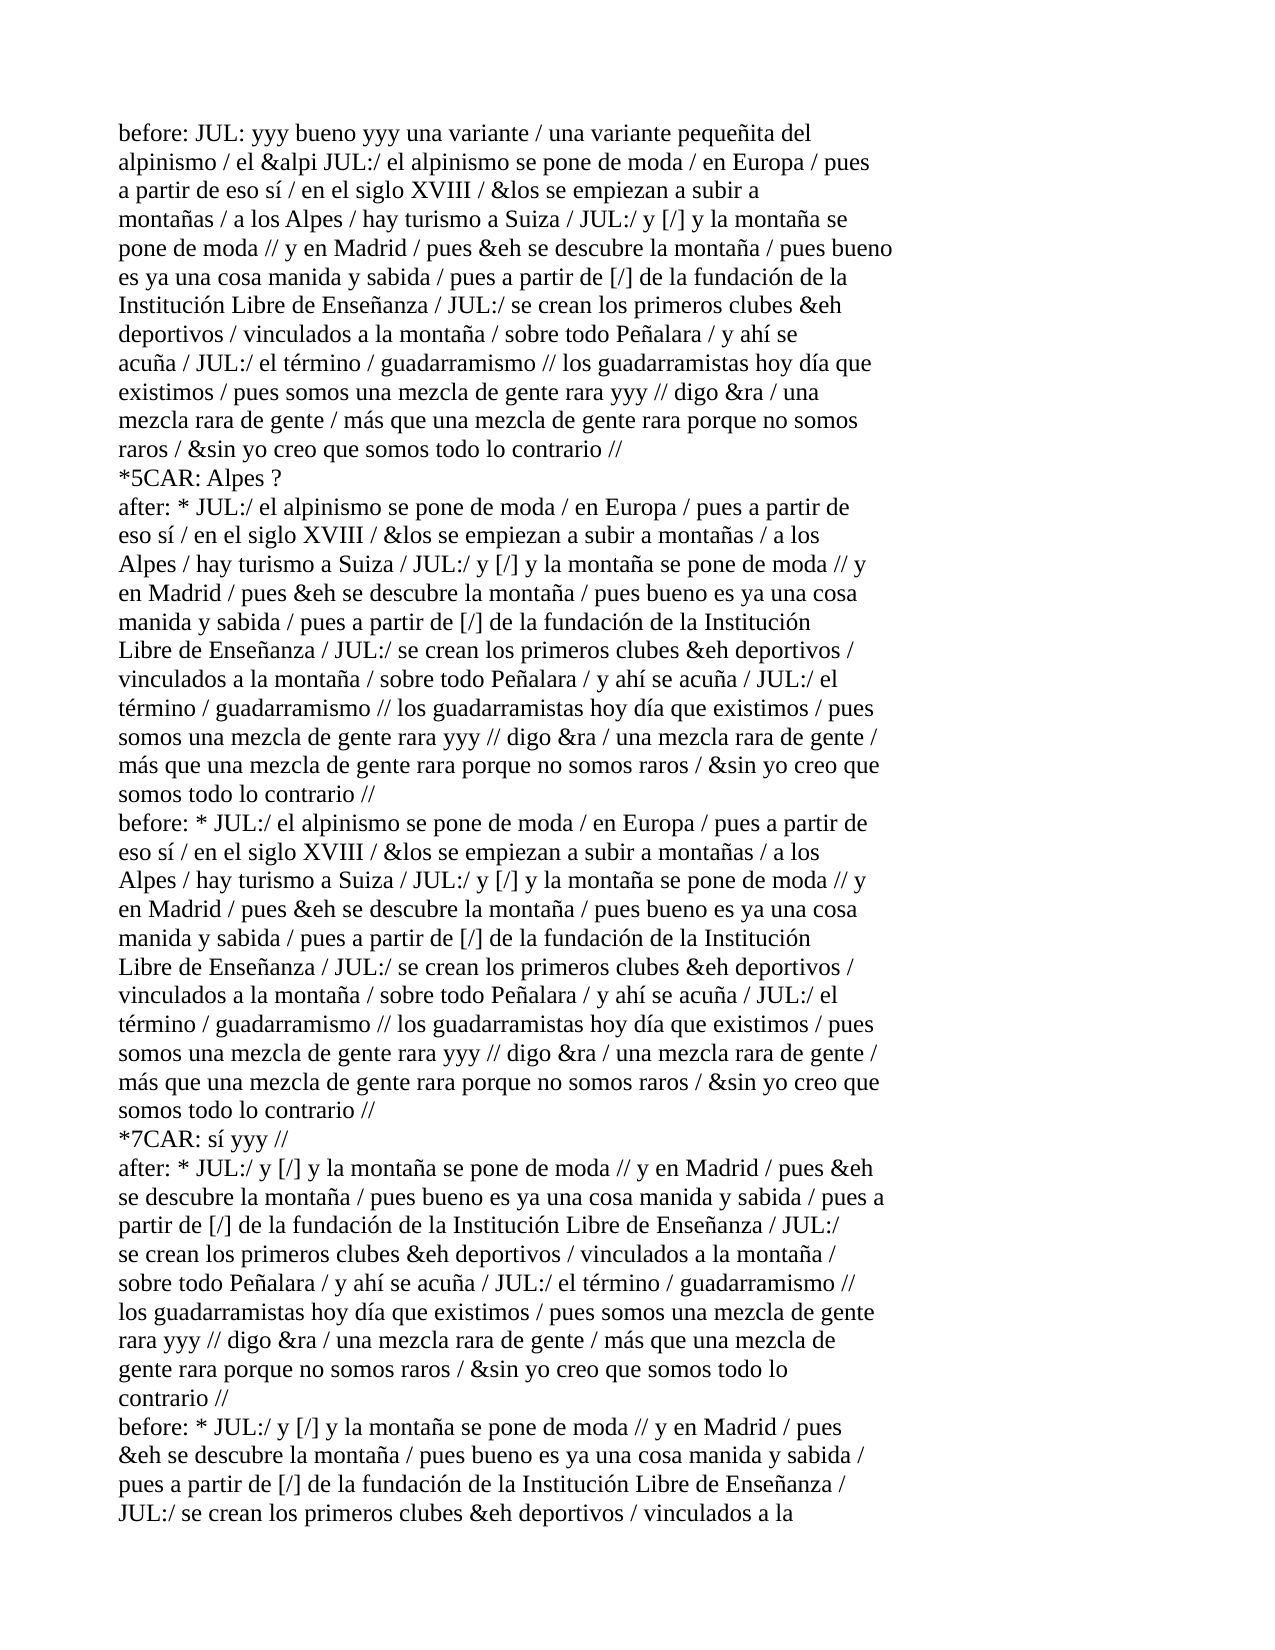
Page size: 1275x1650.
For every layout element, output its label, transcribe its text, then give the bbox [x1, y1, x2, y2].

text manida y sabida / pues a partir de [/] de la fundación de la Institución [118, 607, 1157, 636]
text pone de moda // y en Madrid / pues &eh se descubre la montaña / pues bueno [118, 233, 1157, 262]
text Libre de Enseñanza / JUL:/ se crean los primeros clubes &eh deportivos / [118, 952, 1157, 981]
text eso sí / en el siglo XVIII / &los se empiezan a subir a montañas / a los [118, 521, 1157, 549]
text los guadarramistas hoy día que existimos / pues somos una mezcla de gente [118, 1297, 1157, 1326]
text after: * JUL:/ y [/] y la montaña se pone de moda // y en Madrid / pues &eh [118, 1153, 1157, 1182]
text rara yyy // digo &ra / una mezcla rara de gente / más que una mezcla de [118, 1326, 1157, 1354]
text Libre de Enseñanza / JUL:/ se crean los primeros clubes &eh deportivos / [118, 636, 1157, 664]
text montañas / a los Alpes / hay turismo a Suiza / JUL:/ y [/] y la montaña se [118, 204, 1157, 233]
text &eh se descubre la montaña / pues bueno es ya una cosa manida y sabida / [118, 1441, 1157, 1469]
text Alpes / hay turismo a Suiza / JUL:/ y [/] y la montaña se pone de moda // y [118, 549, 1157, 578]
text Institución Libre de Enseñanza / JUL:/ se crean los primeros clubes &eh [118, 291, 1157, 319]
text término / guadarramismo // los guadarramistas hoy día que existimos / pues [118, 693, 1157, 722]
text se crean los primeros clubes &eh deportivos / vinculados a la montaña / [118, 1239, 1157, 1268]
text eso sí / en el siglo XVIII / &los se empiezan a subir a montañas / a los [118, 837, 1157, 866]
text partir de [/] de la fundación de la Institución Libre de Enseñanza / JUL:/ [118, 1211, 1157, 1239]
text vinculados a la montaña / sobre todo Peñalara / y ahí se acuña / JUL:/ el [118, 981, 1157, 1009]
text en Madrid / pues &eh se descubre la montaña / pues bueno es ya una cosa [118, 578, 1157, 607]
text somos todo lo contrario // [118, 1096, 1157, 1124]
text somos todo lo contrario // [118, 779, 1157, 808]
text manida y sabida / pues a partir de [/] de la fundación de la Institución [118, 923, 1157, 952]
text más que una mezcla de gente rara porque no somos raros / &sin yo creo que [118, 1067, 1157, 1096]
text más que una mezcla de gente rara porque no somos raros / &sin yo creo que [118, 751, 1157, 779]
text a partir de eso sí / en el siglo XVIII / &los se empiezan a subir a [118, 176, 1157, 204]
text before: JUL: yyy bueno yyy una variante / una variante pequeñita del [118, 118, 1157, 147]
text raros / &sin yo creo que somos todo lo contrario // [118, 434, 1157, 463]
text acuña / JUL:/ el término / guadarramismo // los guadarramistas hoy día que [118, 348, 1157, 377]
text gente rara porque no somos raros / &sin yo creo que somos todo lo [118, 1354, 1157, 1383]
text pues a partir de [/] de la fundación de la Institución Libre de Enseñanza / [118, 1469, 1157, 1498]
text mezcla rara de gente / más que una mezcla de gente rara porque no somos [118, 406, 1157, 434]
text Alpes / hay turismo a Suiza / JUL:/ y [/] y la montaña se pone de moda // y [118, 866, 1157, 894]
text before: * JUL:/ y [/] y la montaña se pone de moda // y en Madrid / pues [118, 1412, 1157, 1441]
text es ya una cosa manida y sabida / pues a partir de [/] de la fundación de la [118, 262, 1157, 291]
text existimos / pues somos una mezcla de gente rara yyy // digo &ra / una [118, 377, 1157, 406]
text somos una mezcla de gente rara yyy // digo &ra / una mezcla rara de gente / [118, 722, 1157, 751]
text contrario // [118, 1383, 1157, 1412]
text *7CAR: sí yyy // [118, 1124, 1157, 1153]
text after: * JUL:/ el alpinismo se pone de moda / en Europa / pues a partir de [118, 492, 1157, 521]
text sobre todo Peñalara / y ahí se acuña / JUL:/ el término / guadarramismo // [118, 1268, 1157, 1297]
text alpinismo / el &alpi JUL:/ el alpinismo se pone de moda / en Europa / pues [118, 147, 1157, 176]
text en Madrid / pues &eh se descubre la montaña / pues bueno es ya una cosa [118, 894, 1157, 923]
text JUL:/ se crean los primeros clubes &eh deportivos / vinculados a la [118, 1498, 1157, 1527]
text before: * JUL:/ el alpinismo se pone de moda / en Europa / pues a partir de [118, 808, 1157, 837]
text término / guadarramismo // los guadarramistas hoy día que existimos / pues [118, 1009, 1157, 1038]
text *5CAR: Alpes ? [118, 463, 1157, 492]
text vinculados a la montaña / sobre todo Peñalara / y ahí se acuña / JUL:/ el [118, 664, 1157, 693]
text deportivos / vinculados a la montaña / sobre todo Peñalara / y ahí se [118, 319, 1157, 348]
text se descubre la montaña / pues bueno es ya una cosa manida y sabida / pues a [118, 1182, 1157, 1211]
text somos una mezcla de gente rara yyy // digo &ra / una mezcla rara de gente / [118, 1038, 1157, 1067]
